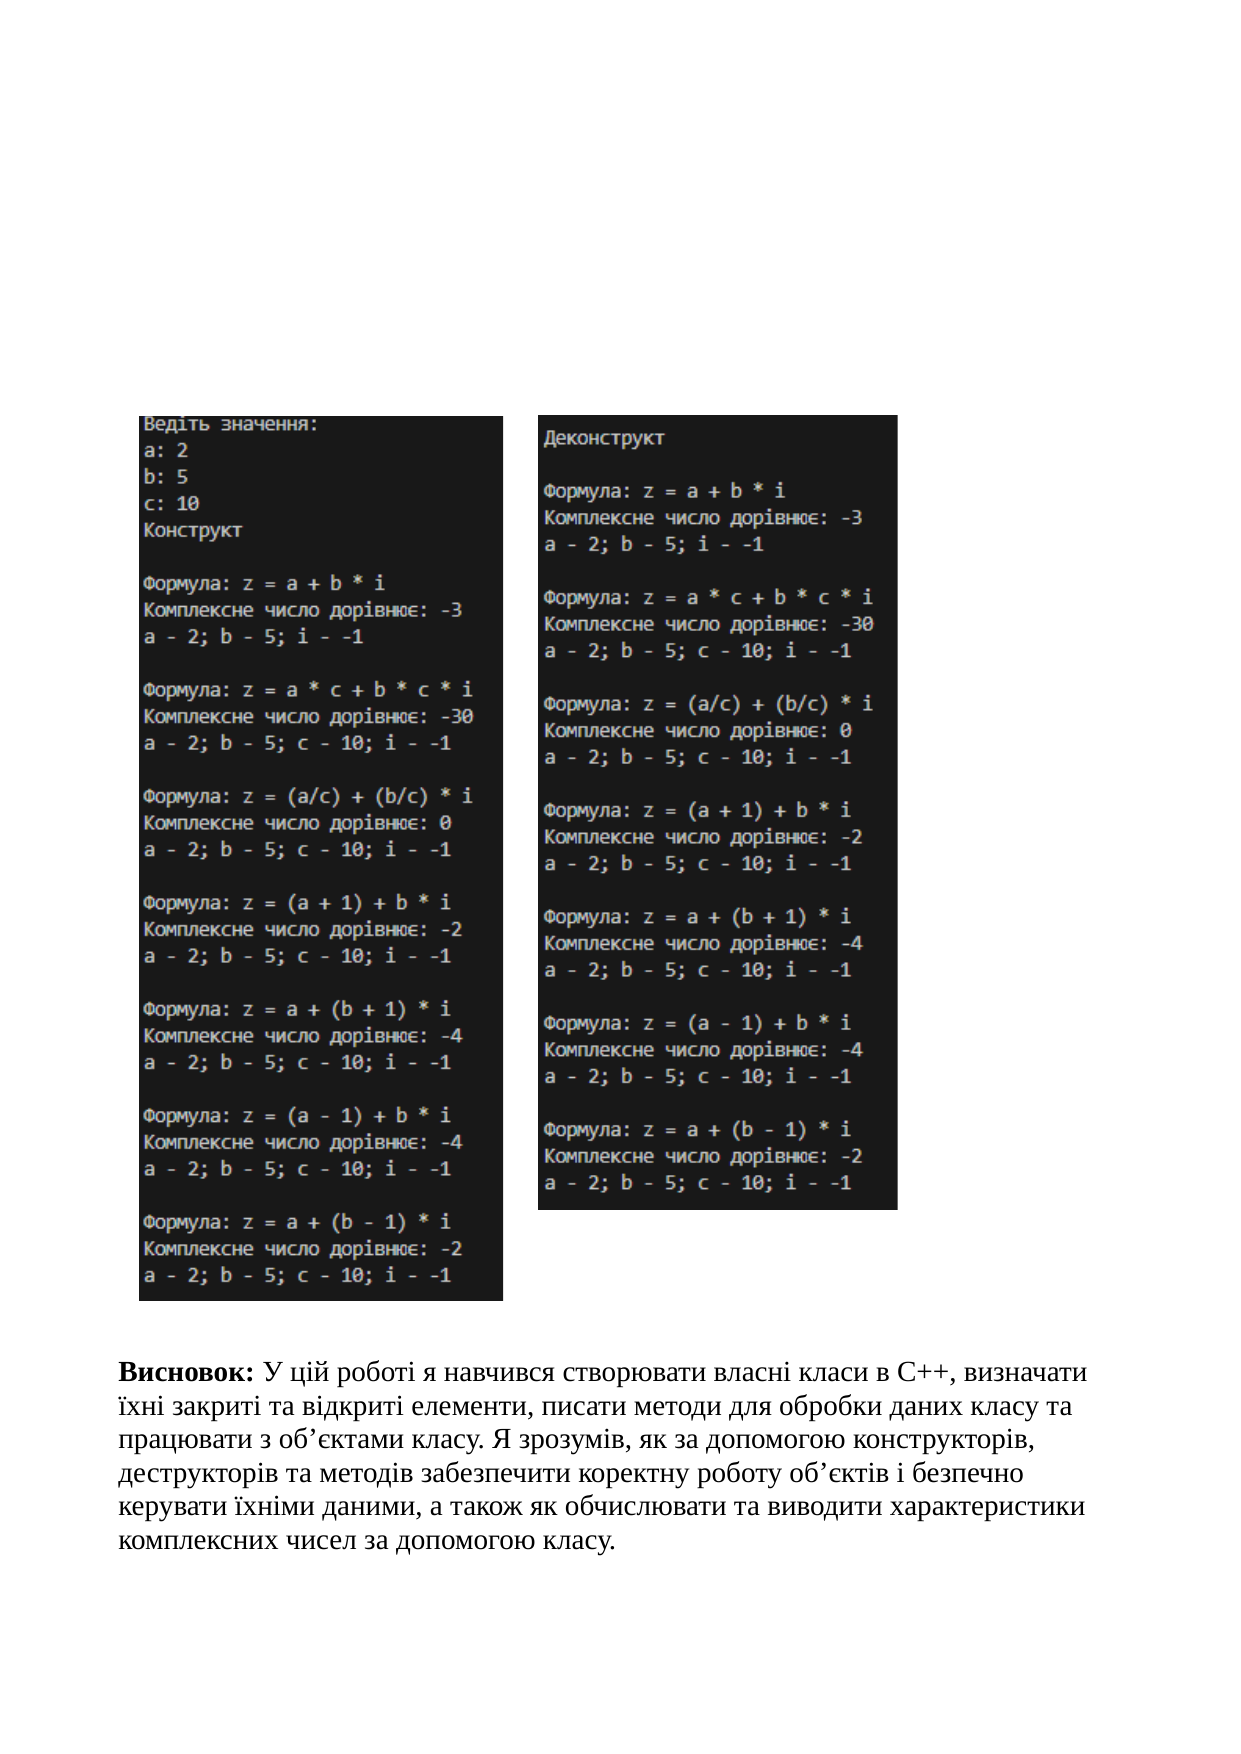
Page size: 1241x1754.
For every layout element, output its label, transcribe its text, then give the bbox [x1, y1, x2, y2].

picture [139, 416, 504, 1301]
picture [538, 415, 898, 1210]
text Висновок: У цій роботі я навчився створювати власні класи в C++, визначати їхні закриті та відкриті елементи, писати методи для обробки даних класу та працювати з об’єктами класу. Я зрозумів, як за допомогою конструкторів, деструкторів та методів забезпечити коректну роботу об’єктів і безпечно керувати їхніми даними, а також як обчислювати та виводити характеристики комплексних чисел за допомогою класу. [118, 1354, 1122, 1556]
